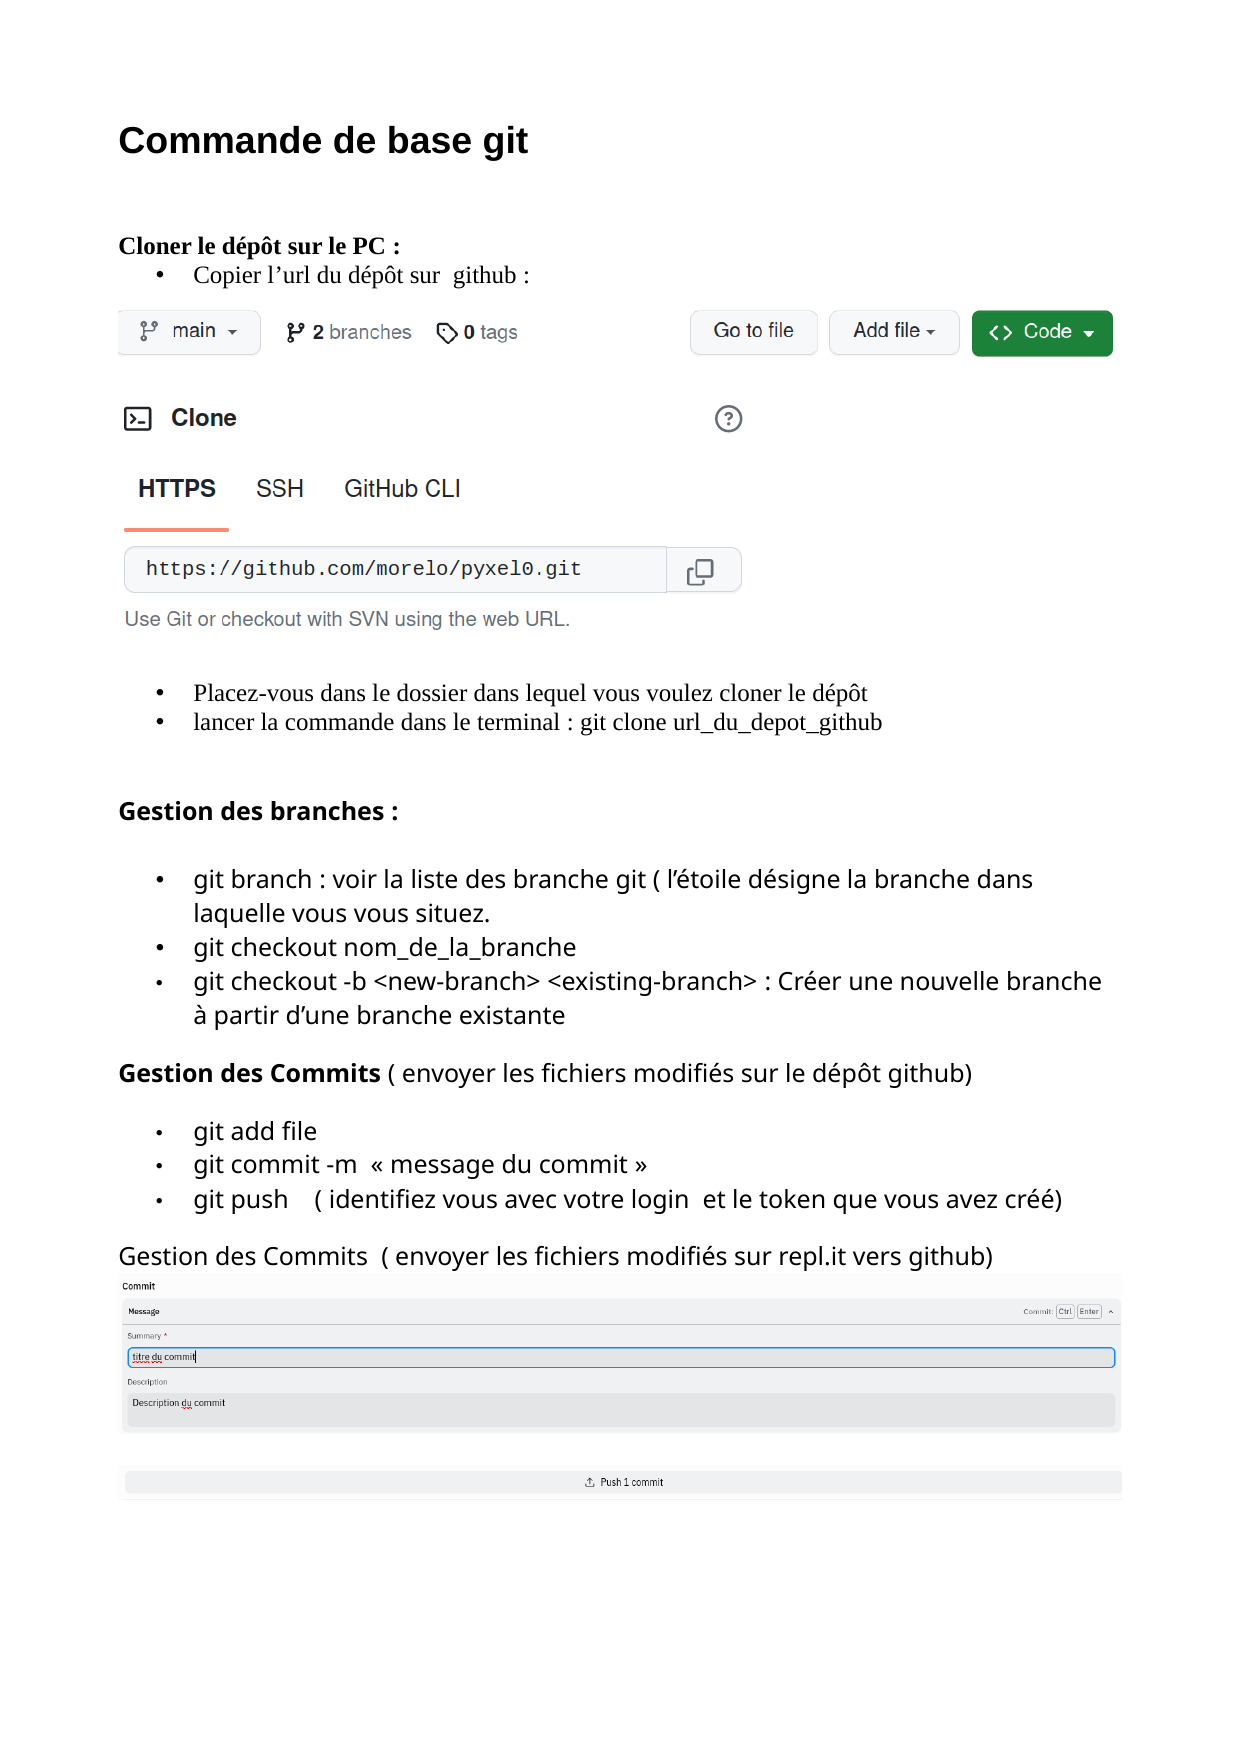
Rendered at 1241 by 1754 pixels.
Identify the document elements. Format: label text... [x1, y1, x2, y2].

picture [118, 305, 1123, 362]
list lancer la commande dans le terminal : git clone url_du_depot_github [156, 707, 1122, 736]
list Copier l’url du dépôt sur github : [156, 260, 1122, 289]
list git checkout -b <new-branch> <existing-branch> : Créer une nouvelle branche à partir d’une branche existante [156, 964, 1122, 1032]
text Gestion des branches : [118, 793, 1122, 827]
list git add file [156, 1113, 1122, 1147]
list git commit -m « message du commit » [156, 1147, 1122, 1181]
text Gestion des Commits ( envoyer les fichiers modifiés sur repl.it vers github) [118, 1239, 1122, 1273]
picture [118, 1273, 1123, 1434]
picture [118, 1465, 1123, 1500]
text Gestion des Commits ( envoyer les fichiers modifiés sur le dépôt github) [118, 1055, 1122, 1089]
text Cloner le dépôt sur le PC : [118, 231, 1122, 260]
list git branch : voir la liste des branche git ( l’étoile désigne la branche dans laquelle vous vous situez. [156, 861, 1122, 929]
picture [117, 390, 749, 650]
subtitle Commande de base git [118, 118, 1122, 161]
list git push ( identifiez vous avec votre login et le token que vous avez créé) [156, 1181, 1122, 1215]
list Placez-vous dans le dossier dans lequel vous voulez cloner le dépôt [156, 678, 1122, 707]
list git checkout nom_de_la_branche [156, 929, 1122, 964]
